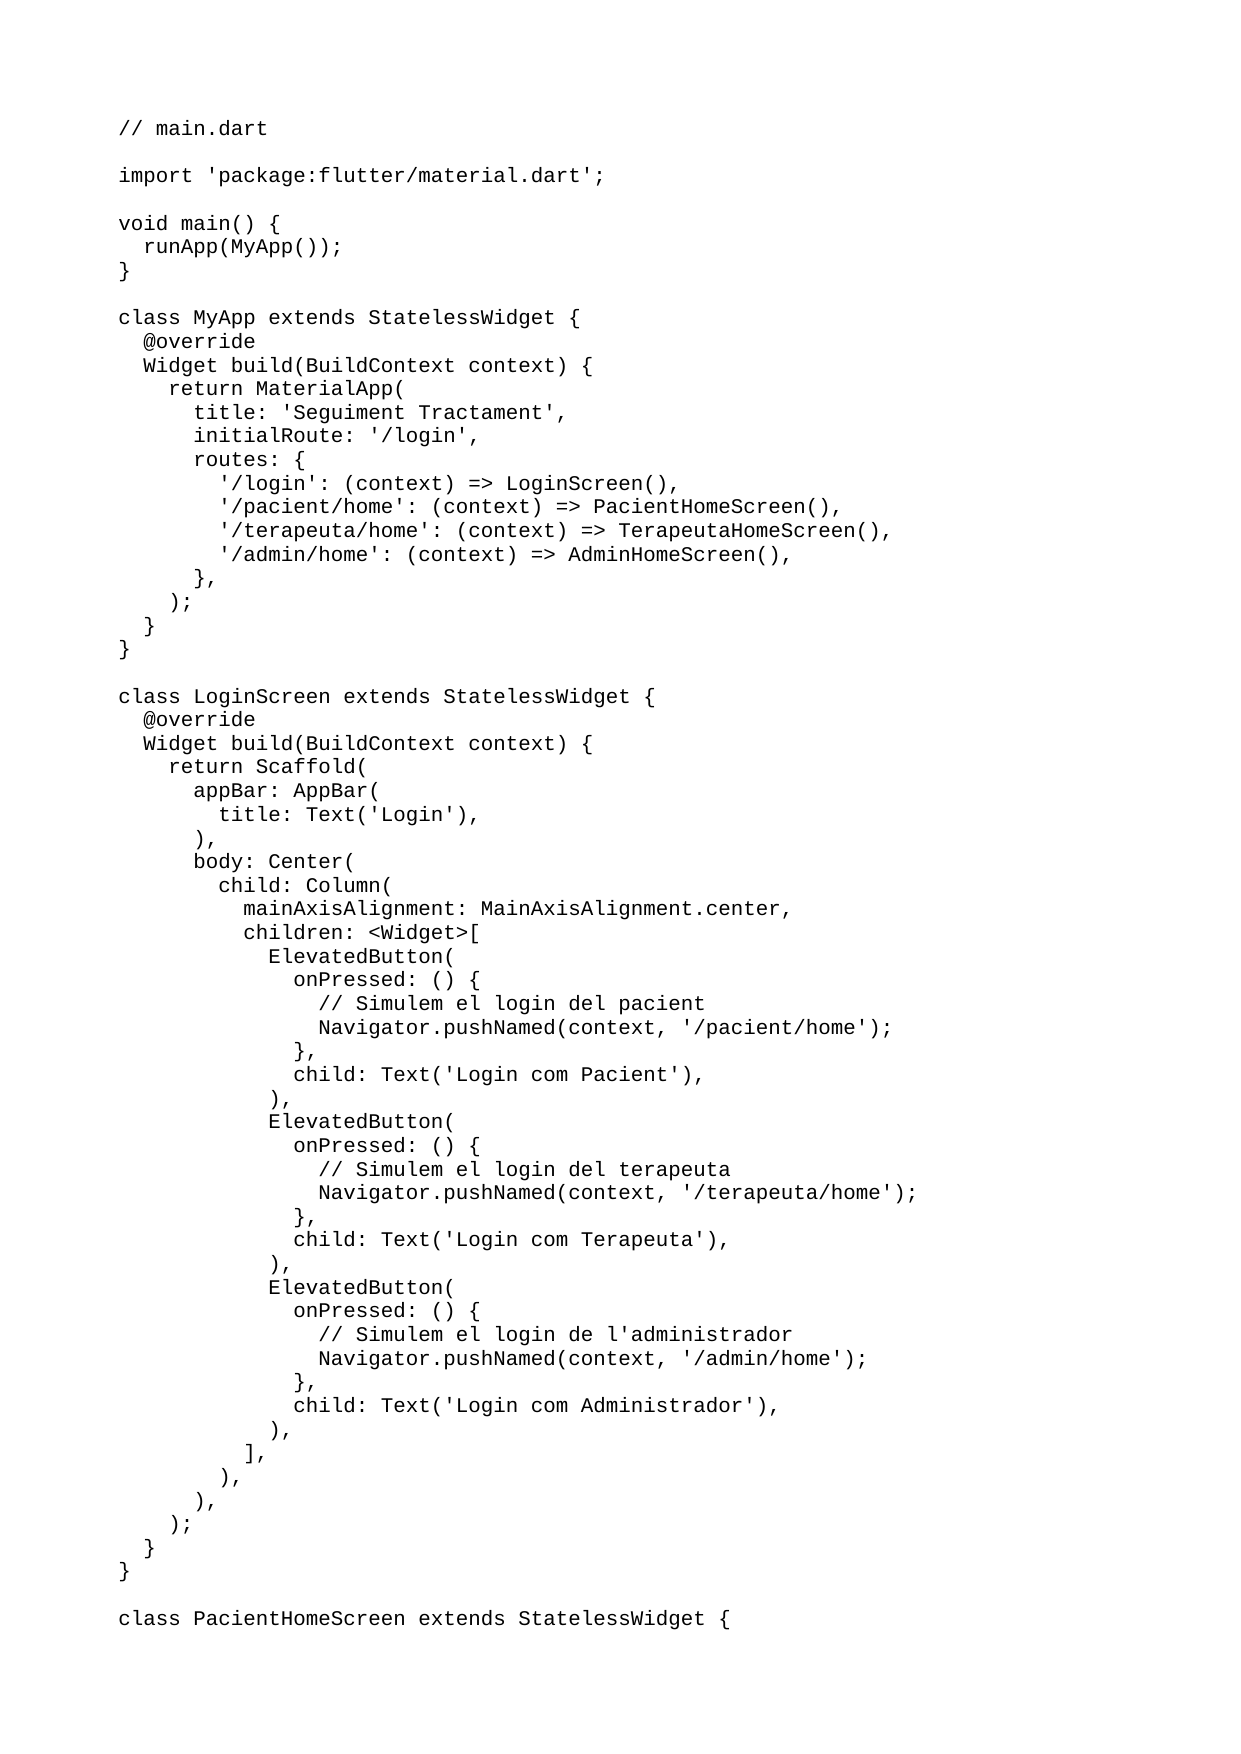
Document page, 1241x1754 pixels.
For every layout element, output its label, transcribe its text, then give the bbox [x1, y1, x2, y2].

text Navigator.pushNamed(context, '/admin/home'); [118, 1348, 1122, 1371]
text mainAxisAlignment: MainAxisAlignment.center, [118, 898, 1122, 922]
text }, [118, 567, 1122, 591]
text // main.dart [118, 118, 1122, 142]
text ), [118, 827, 1122, 851]
text // Simulem el login del pacient [118, 993, 1122, 1017]
text '/login': (context) => LoginScreen(), [118, 473, 1122, 496]
text }, [118, 1040, 1122, 1064]
text child: Text('Login com Administrador'), [118, 1395, 1122, 1419]
text class LoginScreen extends StatelessWidget { [118, 686, 1122, 709]
text void main() { [118, 213, 1122, 236]
text } [118, 1561, 1122, 1584]
text ), [118, 1466, 1122, 1489]
text onPressed: () { [118, 1135, 1122, 1158]
text } [118, 1537, 1122, 1561]
text return MaterialApp( [118, 378, 1122, 402]
text Navigator.pushNamed(context, '/pacient/home'); [118, 1017, 1122, 1040]
text child: Text('Login com Terapeuta'), [118, 1229, 1122, 1253]
text Widget build(BuildContext context) { [118, 733, 1122, 757]
text ElevatedButton( [118, 1111, 1122, 1135]
text onPressed: () { [118, 969, 1122, 993]
text ), [118, 1253, 1122, 1277]
text ); [118, 1513, 1122, 1537]
text @override [118, 709, 1122, 733]
text ElevatedButton( [118, 1277, 1122, 1300]
text child: Text('Login com Pacient'), [118, 1064, 1122, 1088]
text Widget build(BuildContext context) { [118, 354, 1122, 378]
text import 'package:flutter/material.dart'; [118, 165, 1122, 189]
text runApp(MyApp()); [118, 236, 1122, 260]
text ), [118, 1088, 1122, 1111]
text ), [118, 1489, 1122, 1513]
text // Simulem el login de l'administrador [118, 1324, 1122, 1348]
text title: 'Seguiment Tractament', [118, 402, 1122, 426]
text child: Column( [118, 875, 1122, 898]
text routes: { [118, 449, 1122, 473]
text '/pacient/home': (context) => PacientHomeScreen(), [118, 496, 1122, 520]
text onPressed: () { [118, 1300, 1122, 1324]
text Navigator.pushNamed(context, '/terapeuta/home'); [118, 1182, 1122, 1206]
text children: <Widget>[ [118, 922, 1122, 946]
text '/terapeuta/home': (context) => TerapeutaHomeScreen(), [118, 520, 1122, 544]
text body: Center( [118, 851, 1122, 875]
text } [118, 615, 1122, 638]
text ); [118, 591, 1122, 615]
text }, [118, 1206, 1122, 1229]
text ElevatedButton( [118, 946, 1122, 969]
text title: Text('Login'), [118, 804, 1122, 827]
text '/admin/home': (context) => AdminHomeScreen(), [118, 544, 1122, 567]
text return Scaffold( [118, 757, 1122, 780]
text } [118, 638, 1122, 662]
text initialRoute: '/login', [118, 426, 1122, 449]
text } [118, 260, 1122, 284]
text }, [118, 1371, 1122, 1395]
text ), [118, 1419, 1122, 1442]
text // Simulem el login del terapeuta [118, 1158, 1122, 1182]
text ], [118, 1442, 1122, 1466]
text class PacientHomeScreen extends StatelessWidget { [118, 1608, 1122, 1631]
text class MyApp extends StatelessWidget { [118, 307, 1122, 331]
text @override [118, 331, 1122, 354]
text appBar: AppBar( [118, 780, 1122, 804]
